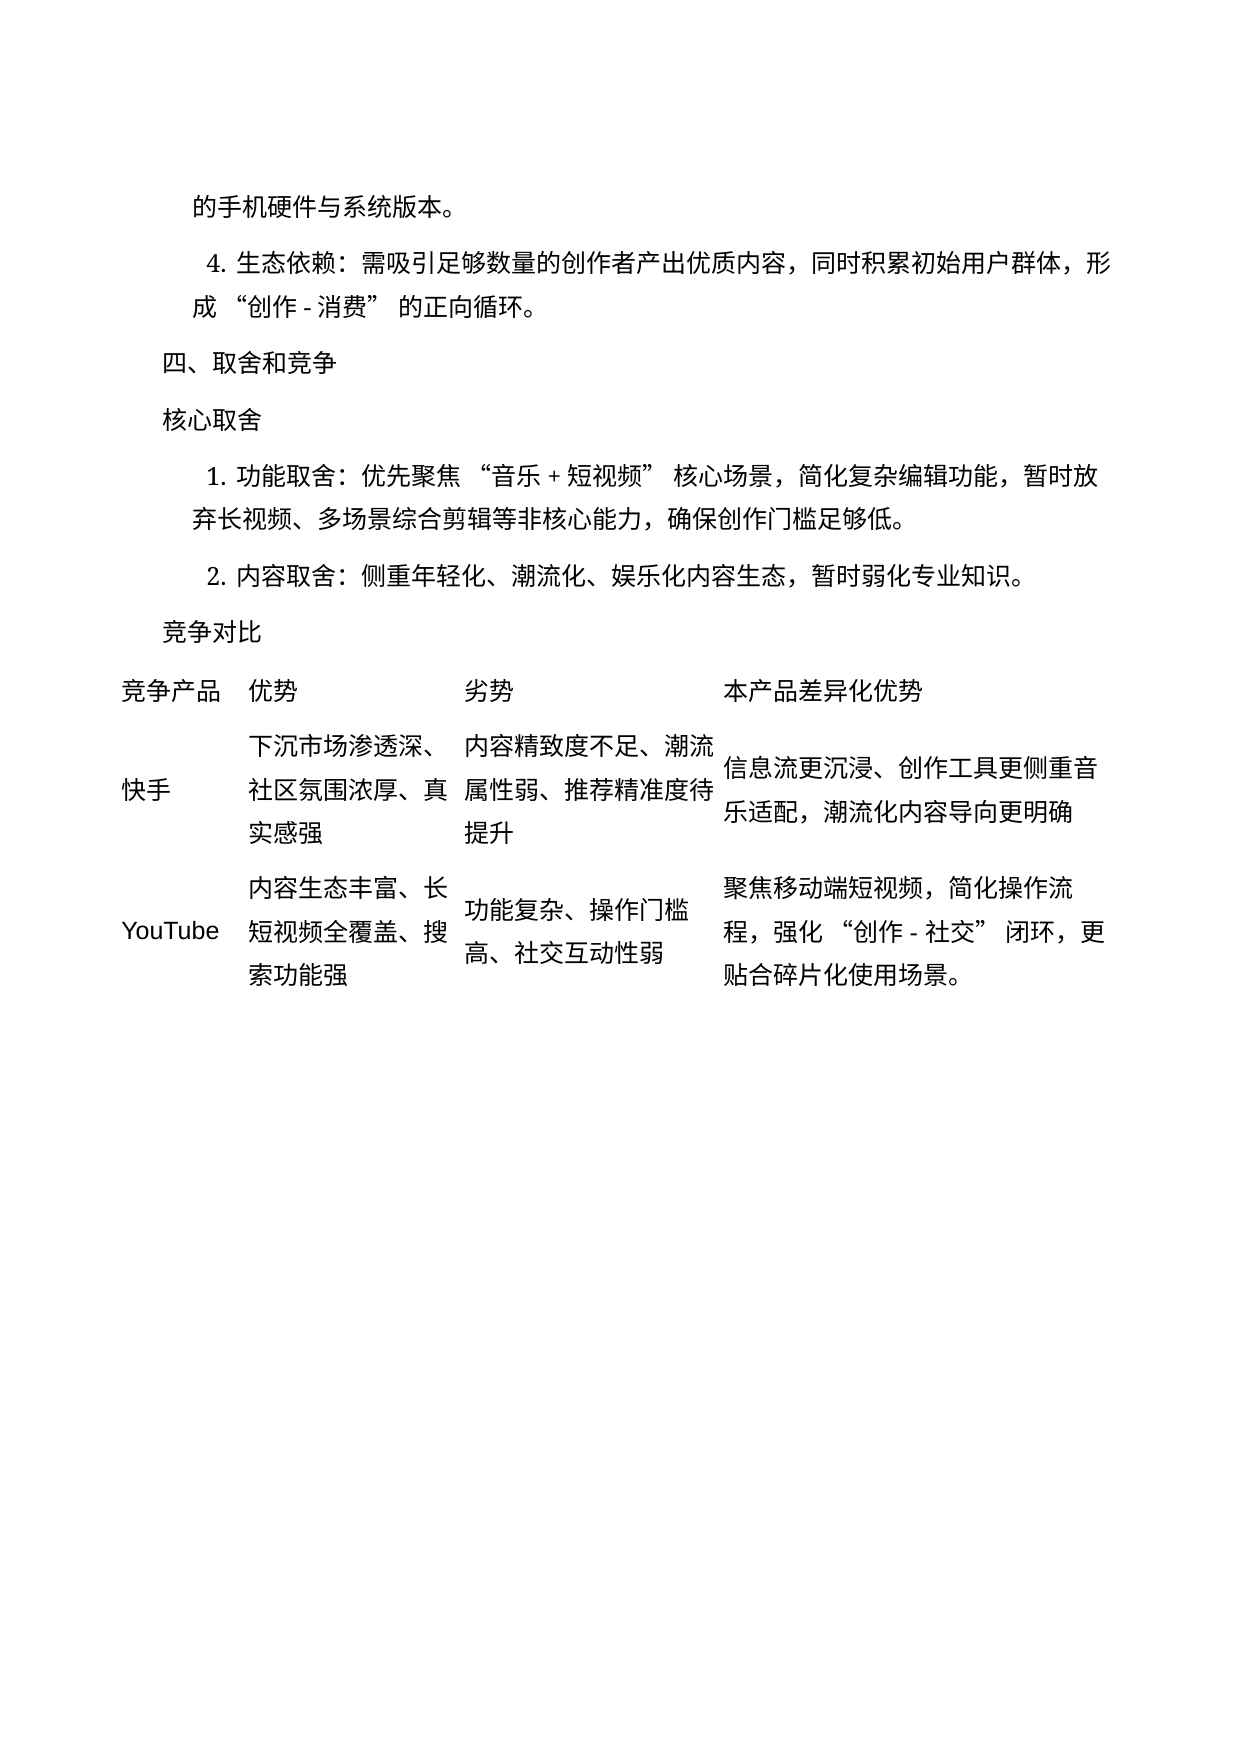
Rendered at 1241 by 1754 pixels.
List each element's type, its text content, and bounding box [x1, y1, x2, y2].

table_cell YouTube [118, 859, 245, 1001]
table_header 本产品差异化优势 [720, 663, 1122, 717]
table_cell 信息流更沉浸、创作工具更侧重音乐适配，潮流化内容导向更明确 [720, 718, 1122, 859]
table_cell 下沉市场渗透深、社区氛围浓厚、真实感强 [245, 718, 461, 859]
table_cell 内容精致度不足、潮流属性弱、推荐精准度待提升 [461, 718, 720, 859]
table_header 优势 [245, 663, 461, 717]
list 内容取舍：侧重年轻化、潮流化、娱乐化内容生态，暂时弱化专业知识。 [162, 556, 1122, 592]
list 生态依赖：需吸引足够数量的创作者产出优质内容，同时积累初始用户群体，形成 “创作 - 消费” 的正向循环。 [162, 244, 1122, 324]
text 四、取舍和竞争 [118, 344, 1122, 380]
text 竞争对比 [118, 613, 1122, 649]
list 功能取舍：优先聚焦 “音乐 + 短视频” 核心场景，简化复杂编辑功能，暂时放弃长视频、多场景综合剪辑等非核心能力，确保创作门槛足够低。 [162, 456, 1122, 536]
text 核心取舍 [118, 400, 1122, 436]
table_cell 内容生态丰富、长短视频全覆盖、搜索功能强 [245, 859, 461, 1001]
table_header 竞争产品 [118, 663, 245, 717]
table_cell 聚焦移动端短视频，简化操作流程，强化 “创作 - 社交” 闭环，更贴合碎片化使用场景。 [720, 859, 1122, 1001]
table_header 劣势 [461, 663, 720, 717]
table_cell 功能复杂、操作门槛高、社交互动性弱 [461, 859, 720, 1001]
list 的手机硬件与系统版本。 [162, 188, 1122, 224]
table_cell 快手 [118, 718, 245, 859]
